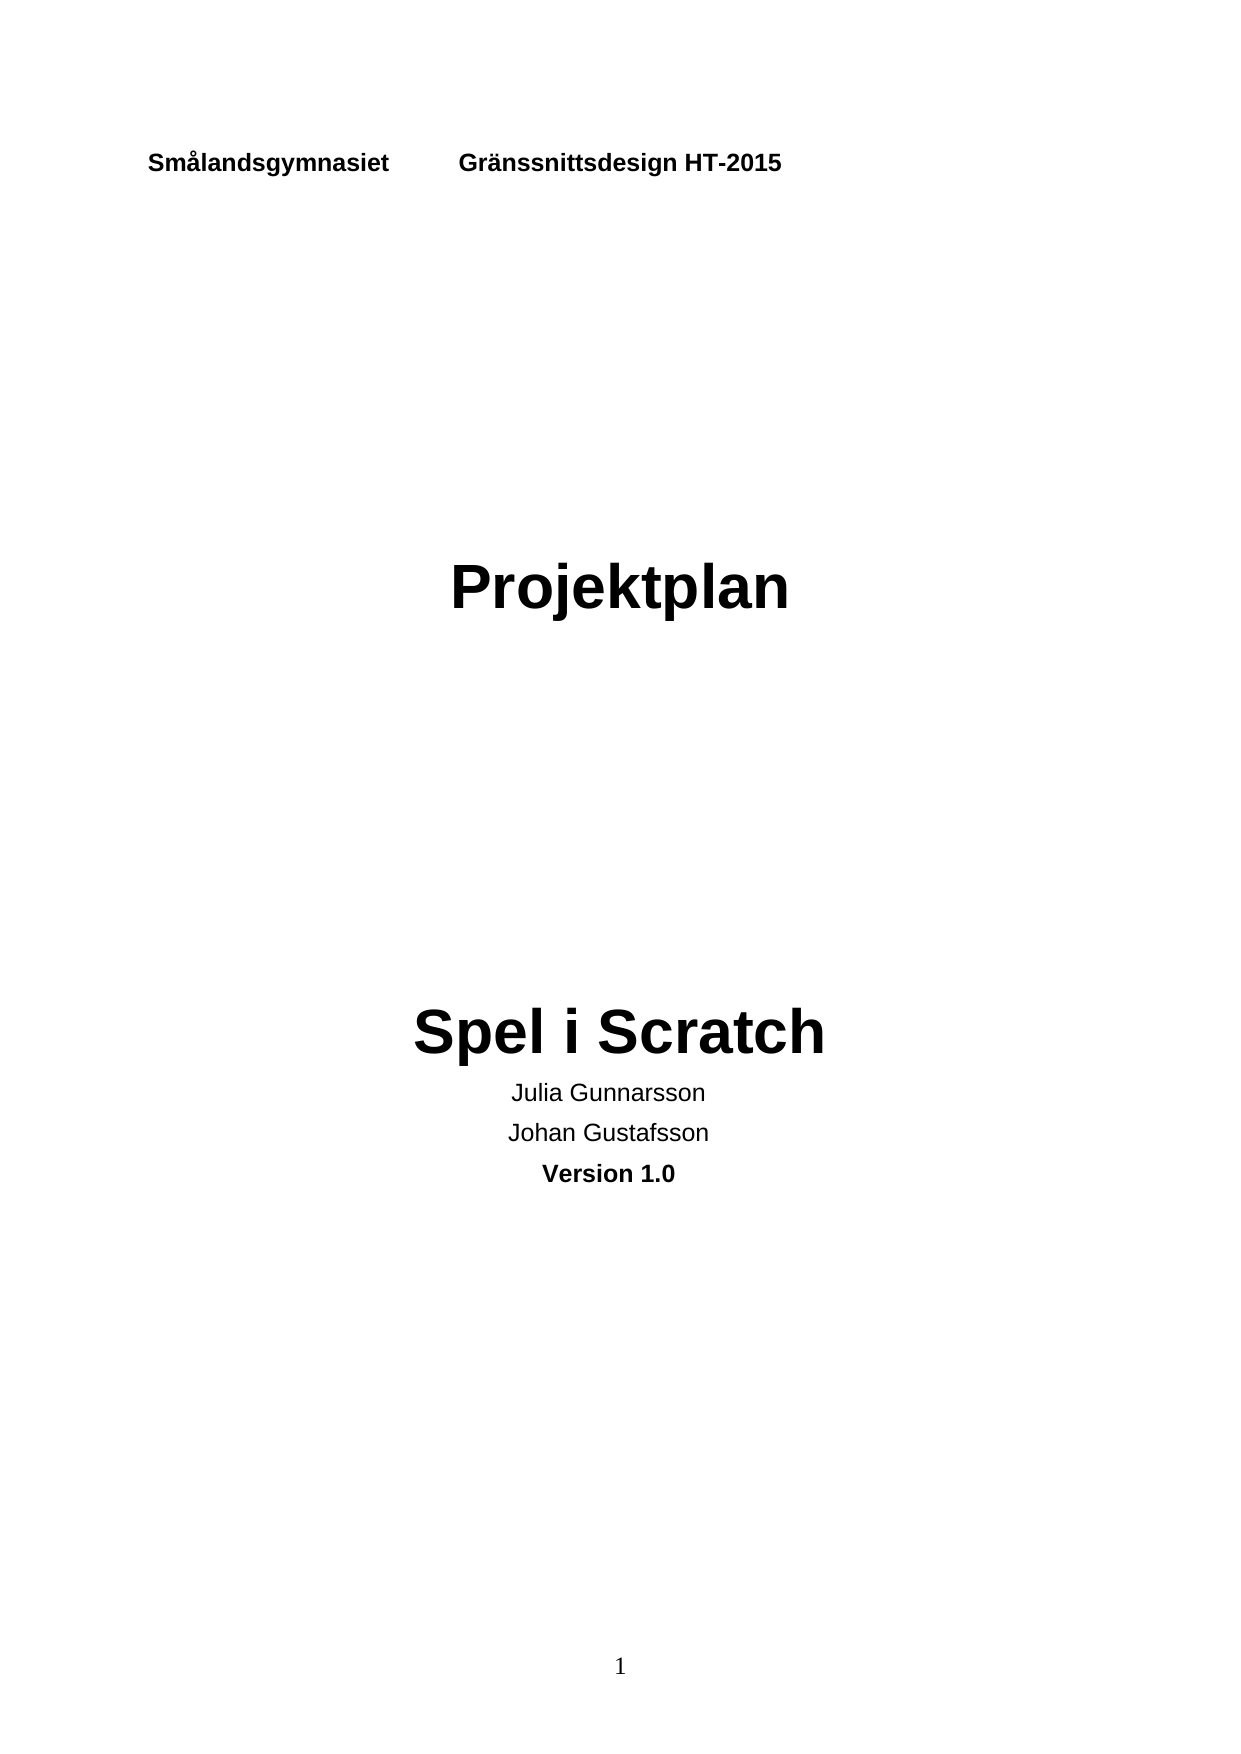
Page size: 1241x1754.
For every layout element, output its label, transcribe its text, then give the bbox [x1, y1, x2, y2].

text Julia Gunnarsson [154, 1079, 1063, 1107]
text Version 1.0 [154, 1159, 1063, 1187]
text Johan Gustafsson [154, 1119, 1063, 1147]
text Spel i Scratch [148, 996, 1092, 1066]
text Projektplan [148, 552, 1092, 621]
